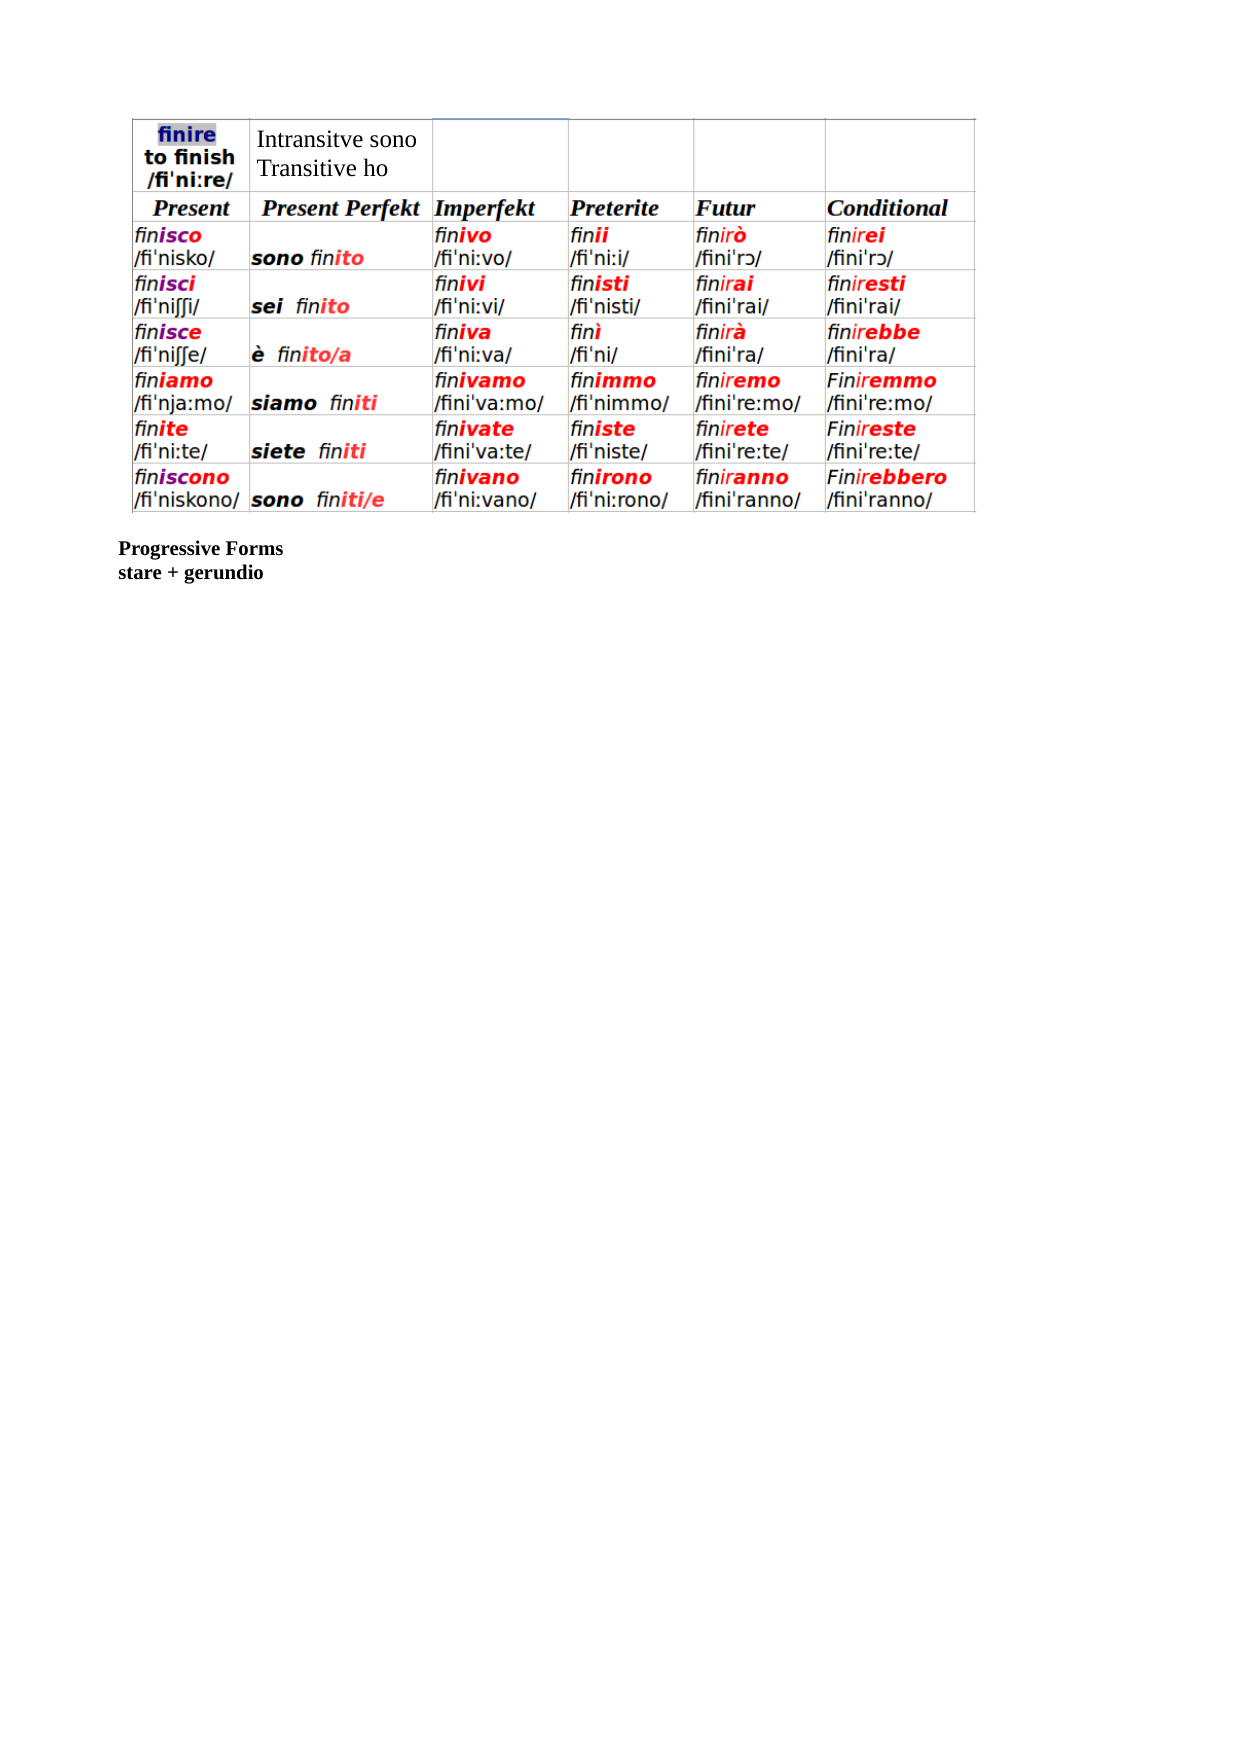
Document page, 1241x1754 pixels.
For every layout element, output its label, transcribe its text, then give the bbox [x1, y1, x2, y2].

text stare + gerundio [118, 560, 1122, 584]
picture [132, 118, 977, 513]
subtitle Progressive Forms [118, 536, 1122, 560]
